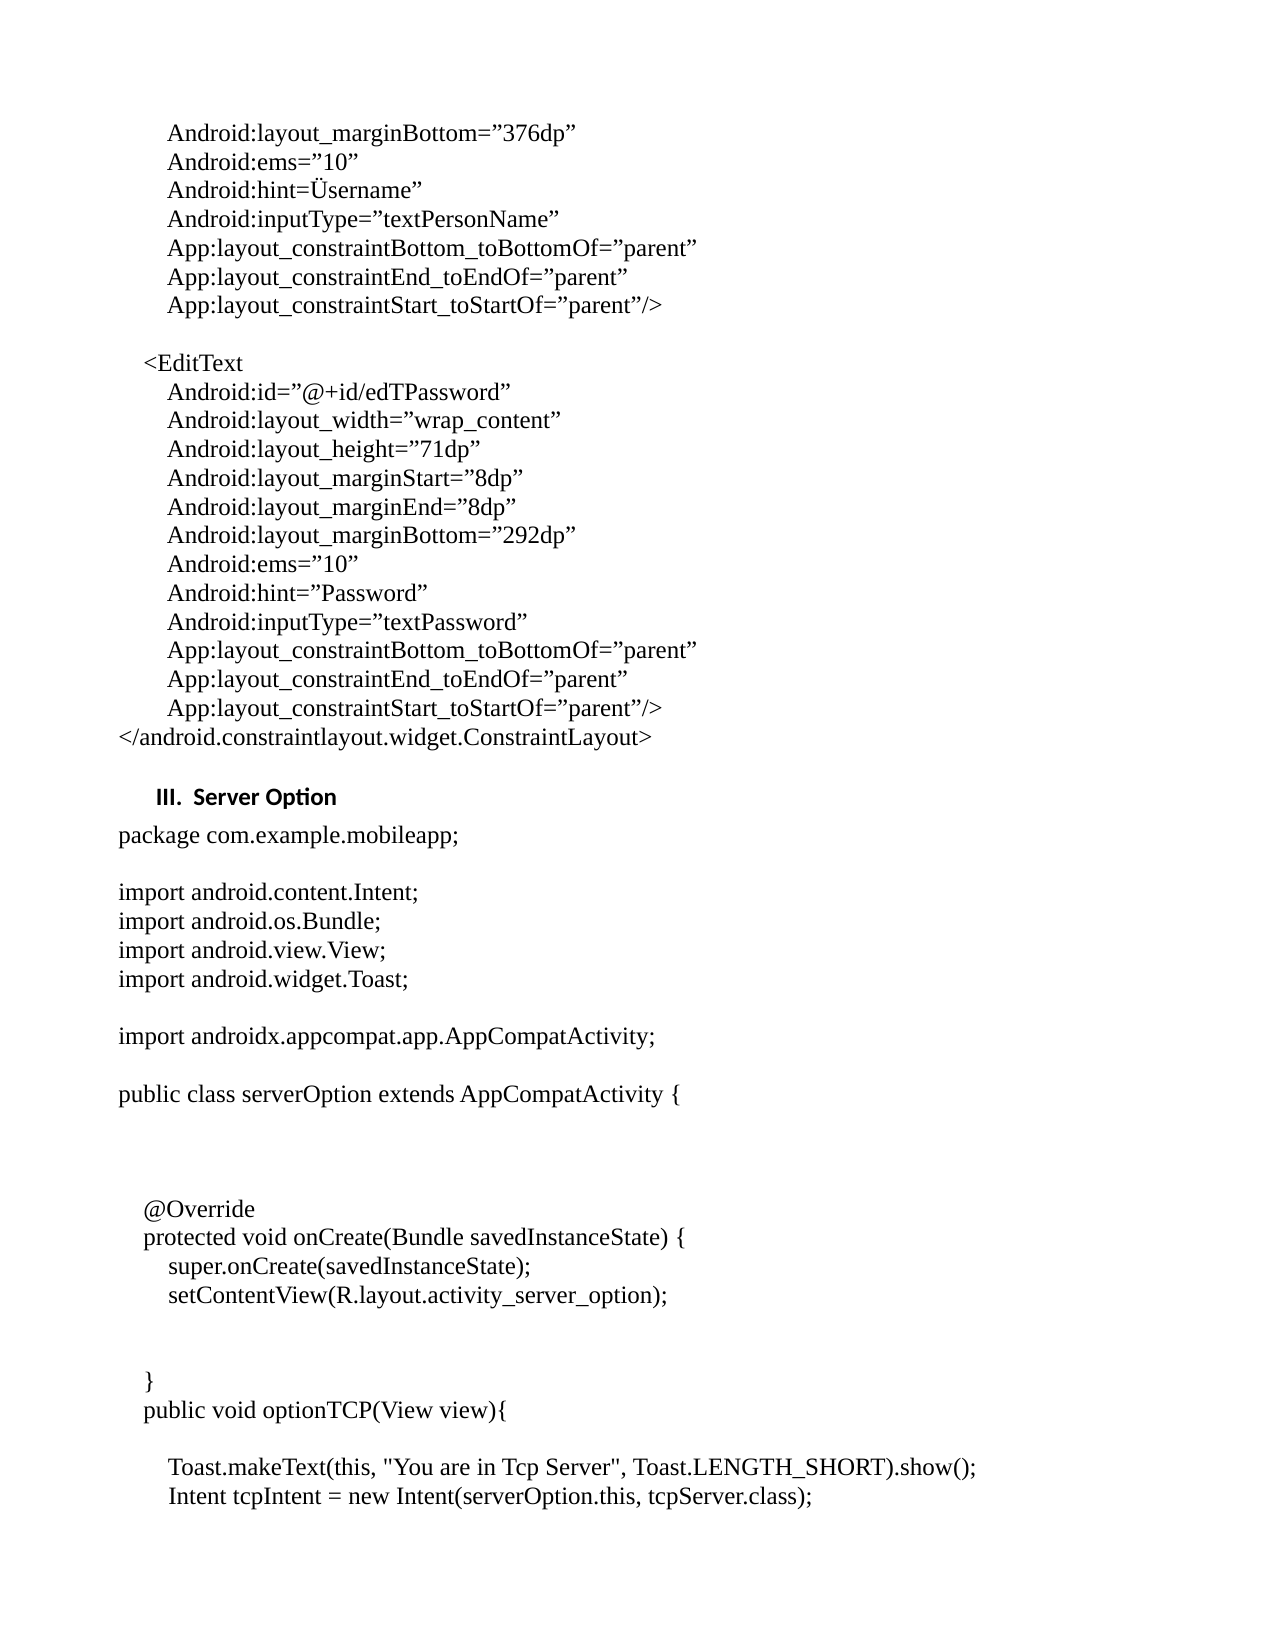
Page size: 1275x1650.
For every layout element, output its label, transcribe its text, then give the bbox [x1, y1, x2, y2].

text Android:hint=Üsername” [118, 176, 1157, 204]
text App:layout_constraintEnd_toEndOf=”parent” [118, 664, 1157, 693]
text public class serverOption extends AppCompatActivity { [118, 1079, 1157, 1107]
text Android:layout_marginBottom=”376dp” [118, 118, 1157, 147]
text Toast.makeText(this, "You are in Tcp Server", Toast.LENGTH_SHORT).show(); [118, 1452, 1157, 1481]
text Android:ems=”10” [118, 549, 1157, 578]
text import android.os.Bundle; [118, 906, 1157, 935]
text } [118, 1366, 1157, 1395]
text Android:ems=”10” [118, 147, 1157, 176]
text App:layout_constraintBottom_toBottomOf=”parent” [118, 233, 1157, 262]
list Server Option [156, 781, 1157, 812]
text App:layout_constraintStart_toStartOf=”parent”/> [118, 291, 1157, 319]
text Android:inputType=”textPersonName” [118, 204, 1157, 233]
text import android.widget.Toast; [118, 964, 1157, 992]
text Android:inputType=”textPassword” [118, 607, 1157, 636]
text Android:layout_marginStart=”8dp” [118, 463, 1157, 492]
text Android:id=”@+id/edTPassword” [118, 377, 1157, 406]
text App:layout_constraintEnd_toEndOf=”parent” [118, 262, 1157, 291]
text public void optionTCP(View view){ [118, 1395, 1157, 1424]
text Android:layout_width=”wrap_content” [118, 406, 1157, 434]
text import androidx.appcompat.app.AppCompatActivity; [118, 1021, 1157, 1050]
text App:layout_constraintBottom_toBottomOf=”parent” [118, 636, 1157, 664]
text import android.view.View; [118, 935, 1157, 964]
text App:layout_constraintStart_toStartOf=”parent”/> [118, 693, 1157, 722]
text <EditText [118, 348, 1157, 377]
text </android.constraintlayout.widget.ConstraintLayout> [118, 722, 1157, 751]
text Android:hint=”Password” [118, 578, 1157, 607]
text setContentView(R.layout.activity_server_option); [118, 1280, 1157, 1309]
text Android:layout_marginBottom=”292dp” [118, 521, 1157, 549]
text Intent tcpIntent = new Intent(serverOption.this, tcpServer.class); [118, 1481, 1157, 1510]
text Android:layout_marginEnd=”8dp” [118, 492, 1157, 521]
text super.onCreate(savedInstanceState); [118, 1251, 1157, 1280]
text Android:layout_height=”71dp” [118, 434, 1157, 463]
text protected void onCreate(Bundle savedInstanceState) { [118, 1222, 1157, 1251]
text package com.example.mobileapp; [118, 820, 1157, 849]
text @Override [118, 1194, 1157, 1222]
text import android.content.Intent; [118, 877, 1157, 906]
